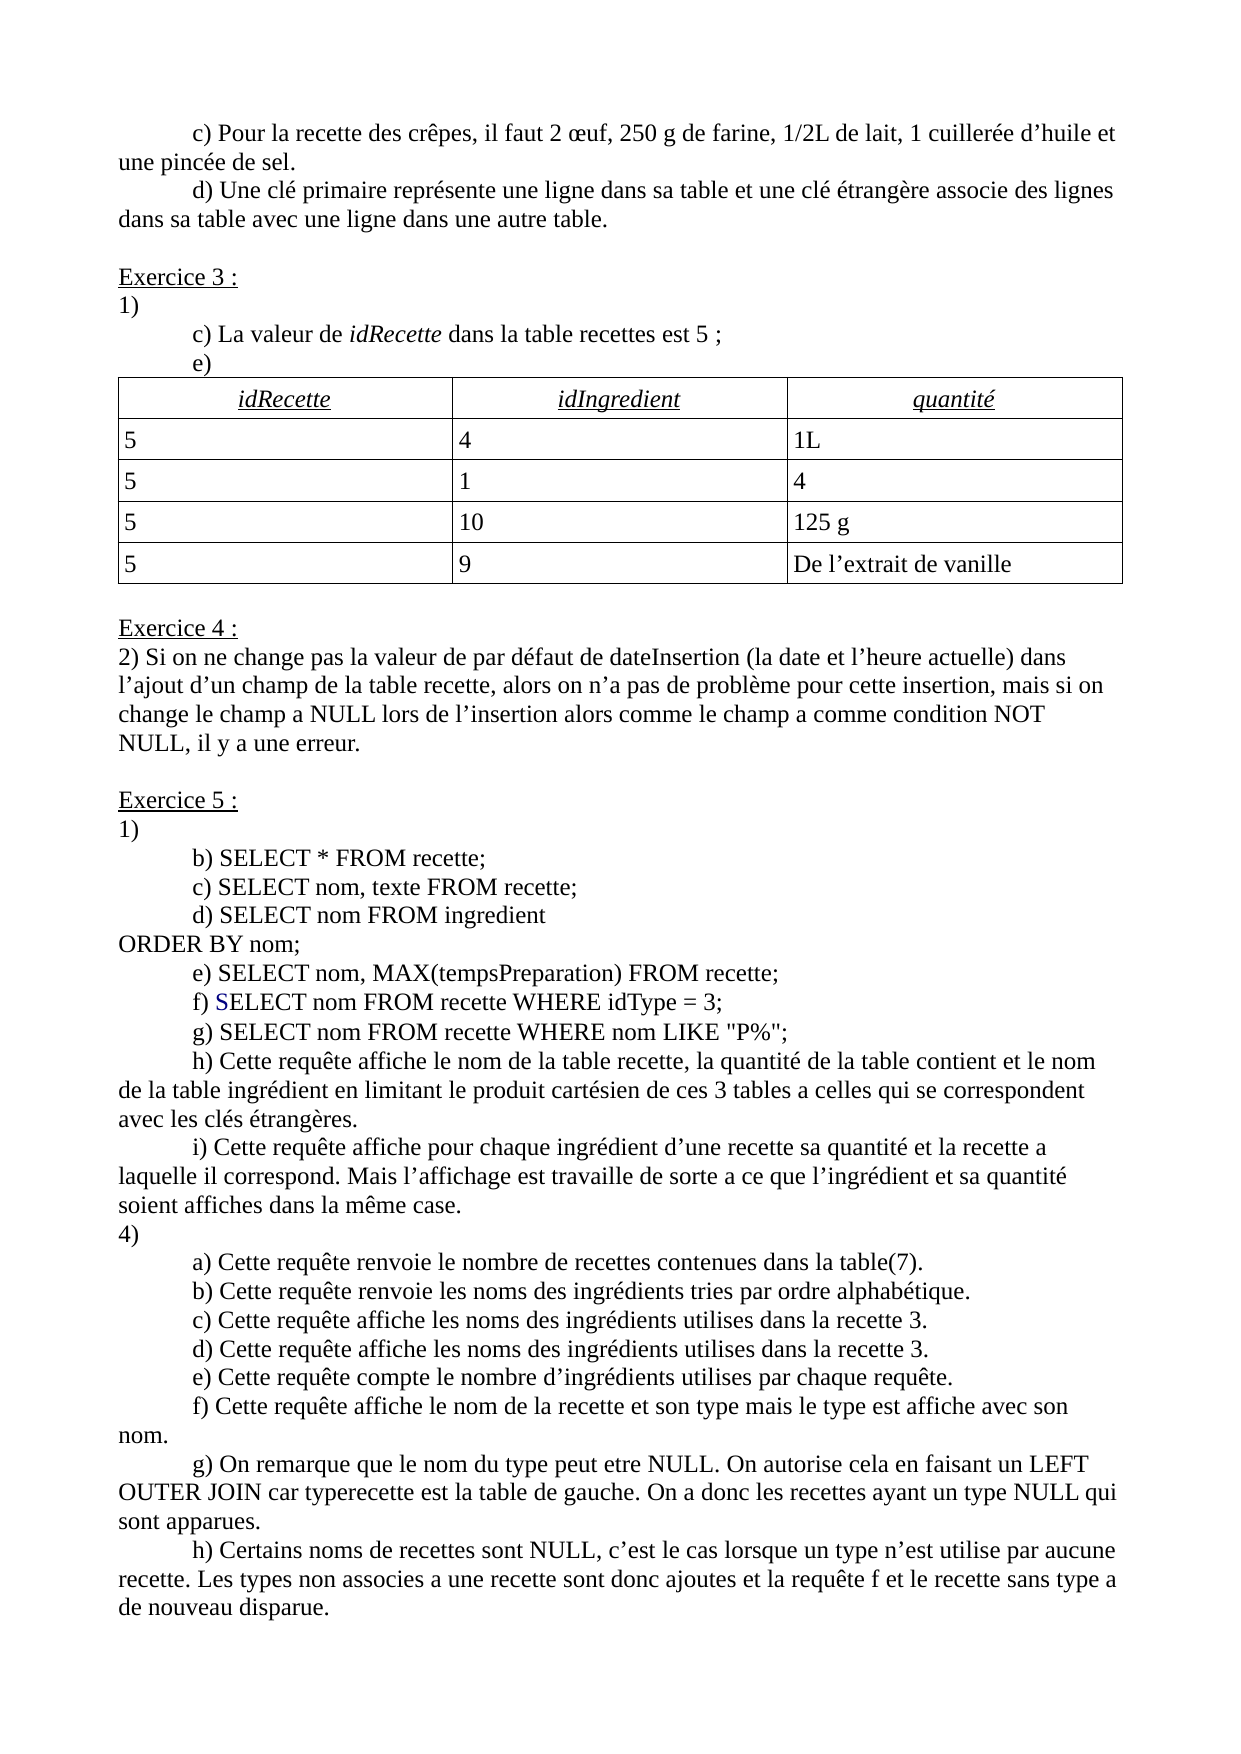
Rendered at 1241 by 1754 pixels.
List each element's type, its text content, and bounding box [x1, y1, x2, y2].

table_cell 4 [453, 419, 787, 459]
table_cell 10 [453, 502, 787, 542]
table_cell 1L [788, 419, 1122, 459]
text h) Cette requête affiche le nom de la table recette, la quantité de la table contient et le nom de la table ingrédient en limitant le produit cartésien de ces 3 tables a celles qui se correspondent avec les clés étrangères. [118, 1046, 1122, 1132]
text Exercice 5 : [118, 785, 1122, 814]
text i) Cette requête affiche pour chaque ingrédient d’une recette sa quantité et la recette a laquelle il correspond. Mais l’affichage est travaille de sorte a ce que l’ingrédient et sa quantité soient affiches dans la même case. [118, 1132, 1122, 1219]
text g) On remarque que le nom du type peut etre NULL. On autorise cela en faisant un LEFT OUTER JOIN car typerecette est la table de gauche. On a donc les recettes ayant un type NULL qui sont apparues. [118, 1449, 1122, 1535]
text c) SELECT nom, texte FROM recette; [118, 872, 1122, 900]
text d) Cette requête affiche les noms des ingrédients utilises dans la recette 3. [118, 1334, 1122, 1362]
table_cell 9 [453, 543, 787, 583]
text 2) Si on ne change pas la valeur de par défaut de dateInsertion (la date et l’heure actuelle) dans l’ajout d’un champ de la table recette, alors on n’a pas de problème pour cette insertion, mais si on change le champ a NULL lors de l’insertion alors comme le champ a comme condition NOT NULL, il y a une erreur. [118, 642, 1122, 757]
text 1) [118, 291, 1122, 319]
text b) SELECT * FROM recette; [118, 843, 1122, 872]
text d) SELECT nom FROM ingredient [118, 900, 1122, 929]
text b) Cette requête renvoie les noms des ingrédients tries par ordre alphabétique. [118, 1276, 1122, 1305]
table_cell 1 [453, 460, 787, 501]
table_cell De l’extrait de vanille [788, 543, 1122, 583]
text g) SELECT nom FROM recette WHERE nom LIKE "P%"; [118, 1017, 1122, 1046]
text e) Cette requête compte le nombre d’ingrédients utilises par chaque requête. [118, 1362, 1122, 1391]
table_cell 125 g [788, 502, 1122, 542]
table_cell 5 [119, 419, 452, 459]
table_cell 5 [119, 543, 452, 583]
table_cell 5 [119, 460, 452, 501]
text Exercice 3 : [118, 262, 1122, 291]
text Exercice 4 : [118, 613, 1122, 642]
table_cell 4 [788, 460, 1122, 501]
table_header idRecette [119, 378, 452, 418]
text d) Une clé primaire représente une ligne dans sa table et une clé étrangère associe des lignes dans sa table avec une ligne dans une autre table. [118, 176, 1122, 233]
text f) Cette requête affiche le nom de la recette et son type mais le type est affiche avec son nom. [118, 1391, 1122, 1449]
text c) Pour la recette des crêpes, il faut 2 œuf, 250 g de farine, 1/2L de lait, 1 cuillerée d’huile et une pincée de sel. [118, 118, 1122, 176]
text f) SELECT nom FROM recette WHERE idType = 3; [118, 987, 1122, 1017]
table_header idIngredient [453, 378, 787, 418]
text e) SELECT nom, MAX(tempsPreparation) FROM recette; [118, 958, 1122, 987]
table_header quantité [788, 378, 1122, 418]
text 1) [118, 814, 1122, 843]
text c) La valeur de idRecette dans la table recettes est 5 ; [118, 319, 1122, 348]
table_cell 5 [119, 502, 452, 542]
text e) [118, 348, 1122, 377]
text c) Cette requête affiche les noms des ingrédients utilises dans la recette 3. [118, 1305, 1122, 1334]
text h) Certains noms de recettes sont NULL, c’est le cas lorsque un type n’est utilise par aucune recette. Les types non associes a une recette sont donc ajoutes et la requête f et le recette sans type a de nouveau disparue. [118, 1535, 1122, 1621]
text 4) [118, 1219, 1122, 1247]
text a) Cette requête renvoie le nombre de recettes contenues dans la table(7). [118, 1247, 1122, 1276]
text ORDER BY nom; [118, 929, 1122, 958]
